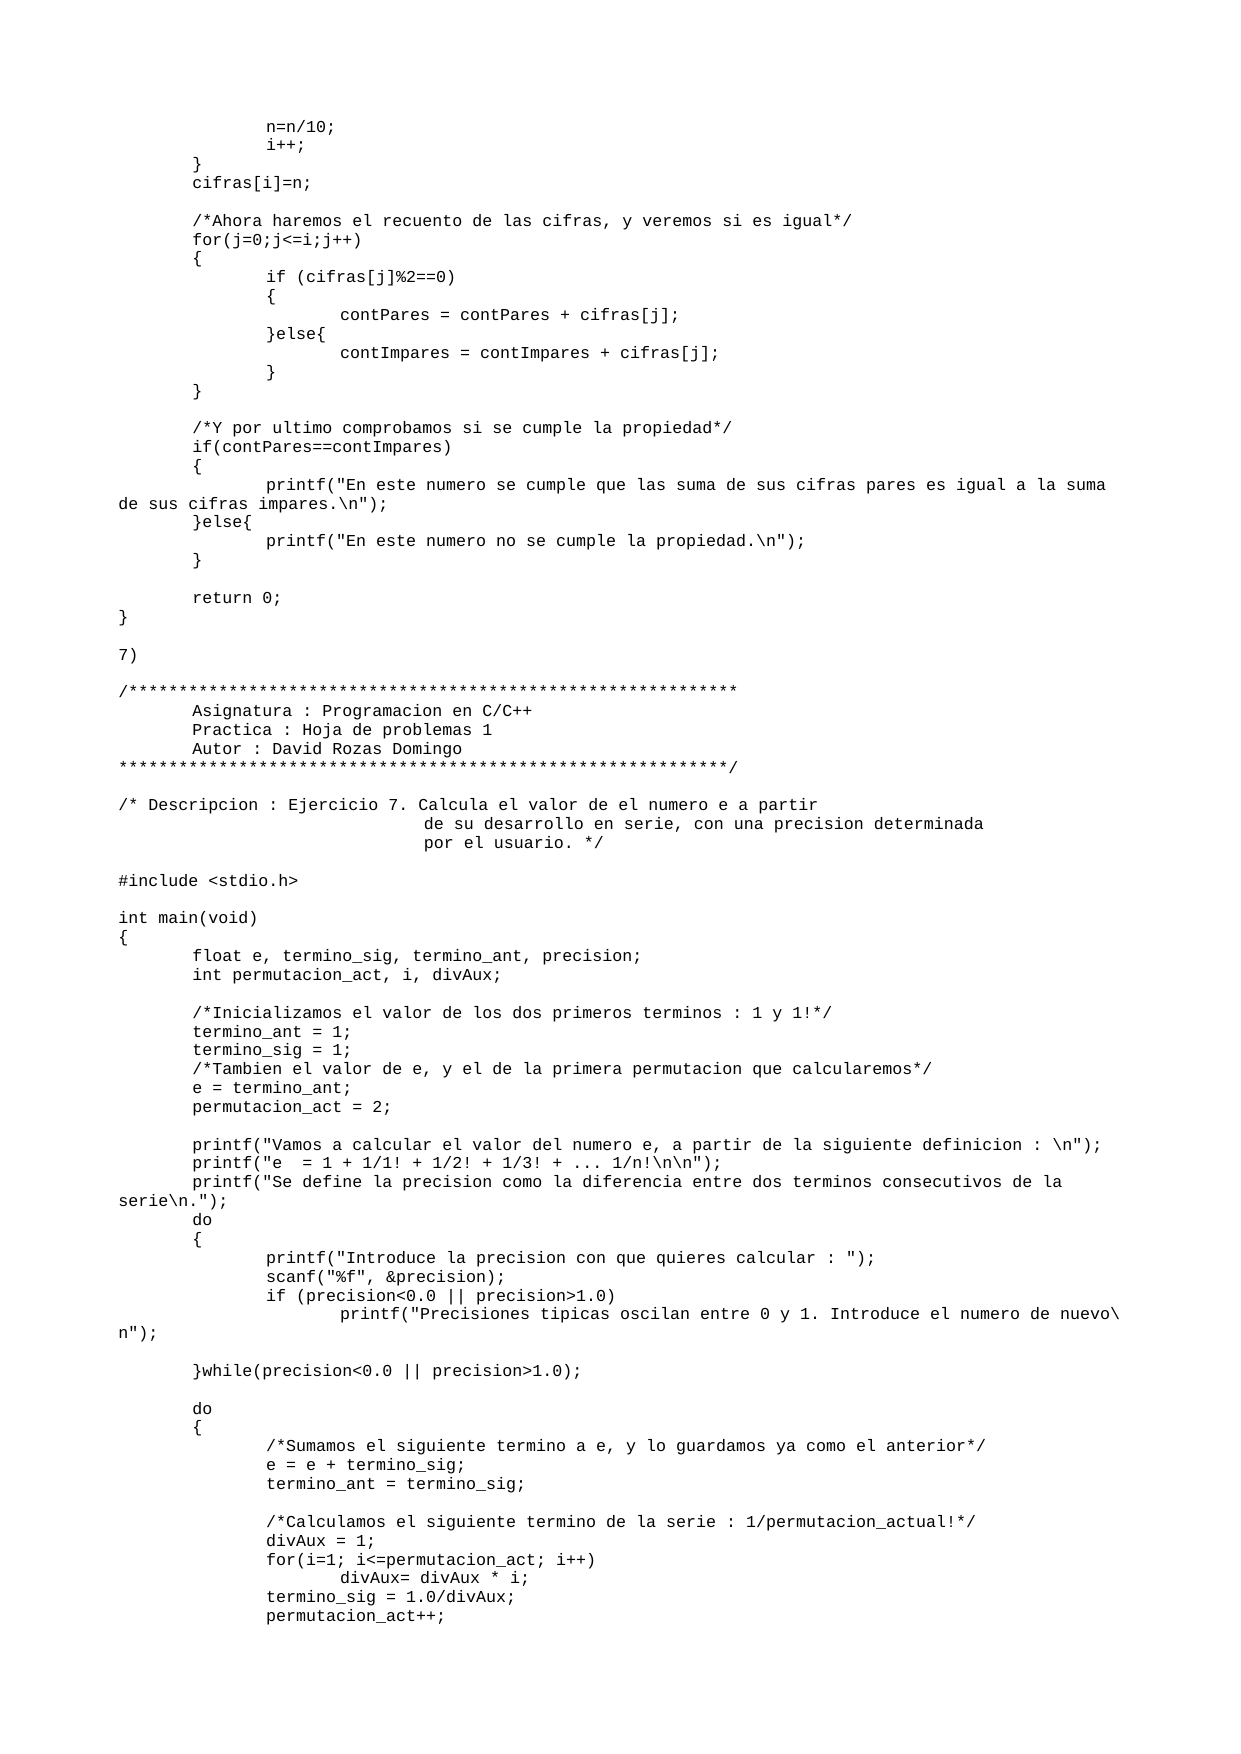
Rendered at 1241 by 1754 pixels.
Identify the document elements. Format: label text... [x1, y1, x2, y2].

text /*Calculamos el siguiente termino de la serie : 1/permutacion_actual!*/ [118, 1513, 1122, 1532]
text printf("Precisiones tipicas oscilan entre 0 y 1. Introduce el numero de nuevo\n"); [118, 1306, 1122, 1344]
text /*Sumamos el siguiente termino a e, y lo guardamos ya como el anterior*/ [118, 1438, 1122, 1457]
text { [118, 457, 1122, 476]
text printf("e = 1 + 1/1! + 1/2! + 1/3! + ... 1/n!\n\n"); [118, 1155, 1122, 1174]
text for(i=1; i<=permutacion_act; i++) [118, 1551, 1122, 1570]
text /*Y por ultimo comprobamos si se cumple la propiedad*/ [118, 420, 1122, 439]
text Autor : David Rozas Domingo [118, 740, 1122, 759]
text /************************************************************* [118, 684, 1122, 703]
text } [118, 552, 1122, 571]
text { [118, 250, 1122, 269]
text do [118, 1212, 1122, 1231]
text { [118, 1231, 1122, 1249]
text { [118, 288, 1122, 307]
text 7) [118, 646, 1122, 665]
text if (cifras[j]%2==0) [118, 269, 1122, 288]
text }while(precision<0.0 || precision>1.0); [118, 1362, 1122, 1381]
text /*Tambien el valor de e, y el de la primera permutacion que calcularemos*/ [118, 1061, 1122, 1080]
text por el usuario. */ [118, 834, 1122, 853]
text /* Descripcion : Ejercicio 7. Calcula el valor de el numero e a partir [118, 797, 1122, 816]
text Practica : Hoja de problemas 1 [118, 721, 1122, 740]
text #include <stdio.h> [118, 872, 1122, 891]
text contPares = contPares + cifras[j]; [118, 307, 1122, 326]
text de su desarrollo en serie, con una precision determinada [118, 816, 1122, 834]
text printf("Se define la precision como la diferencia entre dos terminos consecutivos de la serie\n."); [118, 1174, 1122, 1212]
text do [118, 1400, 1122, 1419]
text divAux= divAux * i; [118, 1570, 1122, 1589]
text divAux = 1; [118, 1532, 1122, 1551]
text *************************************************************/ [118, 759, 1122, 778]
text printf("En este numero no se cumple la propiedad.\n"); [118, 533, 1122, 552]
text termino_ant = 1; [118, 1023, 1122, 1042]
text } [118, 363, 1122, 382]
text termino_sig = 1.0/divAux; [118, 1589, 1122, 1608]
text printf("Vamos a calcular el valor del numero e, a partir de la siguiente definicion : \n"); [118, 1136, 1122, 1155]
text }else{ [118, 514, 1122, 533]
text permutacion_act++; [118, 1608, 1122, 1626]
text for(j=0;j<=i;j++) [118, 231, 1122, 250]
text { [118, 929, 1122, 948]
text { [118, 1419, 1122, 1438]
text e = termino_ant; [118, 1080, 1122, 1098]
text cifras[i]=n; [118, 175, 1122, 193]
text }else{ [118, 326, 1122, 344]
text Asignatura : Programacion en C/C++ [118, 703, 1122, 721]
text } [118, 382, 1122, 401]
text int permutacion_act, i, divAux; [118, 967, 1122, 985]
text n=n/10; [118, 118, 1122, 137]
text if(contPares==contImpares) [118, 439, 1122, 457]
text e = e + termino_sig; [118, 1457, 1122, 1476]
text } [118, 608, 1122, 627]
text printf("En este numero se cumple que las suma de sus cifras pares es igual a la suma de sus cifras impares.\n"); [118, 476, 1122, 514]
text i++; [118, 137, 1122, 156]
text permutacion_act = 2; [118, 1098, 1122, 1117]
text /*Inicializamos el valor de los dos primeros terminos : 1 y 1!*/ [118, 1004, 1122, 1023]
text printf("Introduce la precision con que quieres calcular : "); [118, 1249, 1122, 1268]
text termino_ant = termino_sig; [118, 1476, 1122, 1494]
text contImpares = contImpares + cifras[j]; [118, 344, 1122, 363]
text float e, termino_sig, termino_ant, precision; [118, 948, 1122, 967]
text scanf("%f", &precision); [118, 1268, 1122, 1287]
text termino_sig = 1; [118, 1042, 1122, 1061]
text return 0; [118, 589, 1122, 608]
text /*Ahora haremos el recuento de las cifras, y veremos si es igual*/ [118, 212, 1122, 231]
text } [118, 156, 1122, 175]
text int main(void) [118, 910, 1122, 929]
text if (precision<0.0 || precision>1.0) [118, 1287, 1122, 1306]
